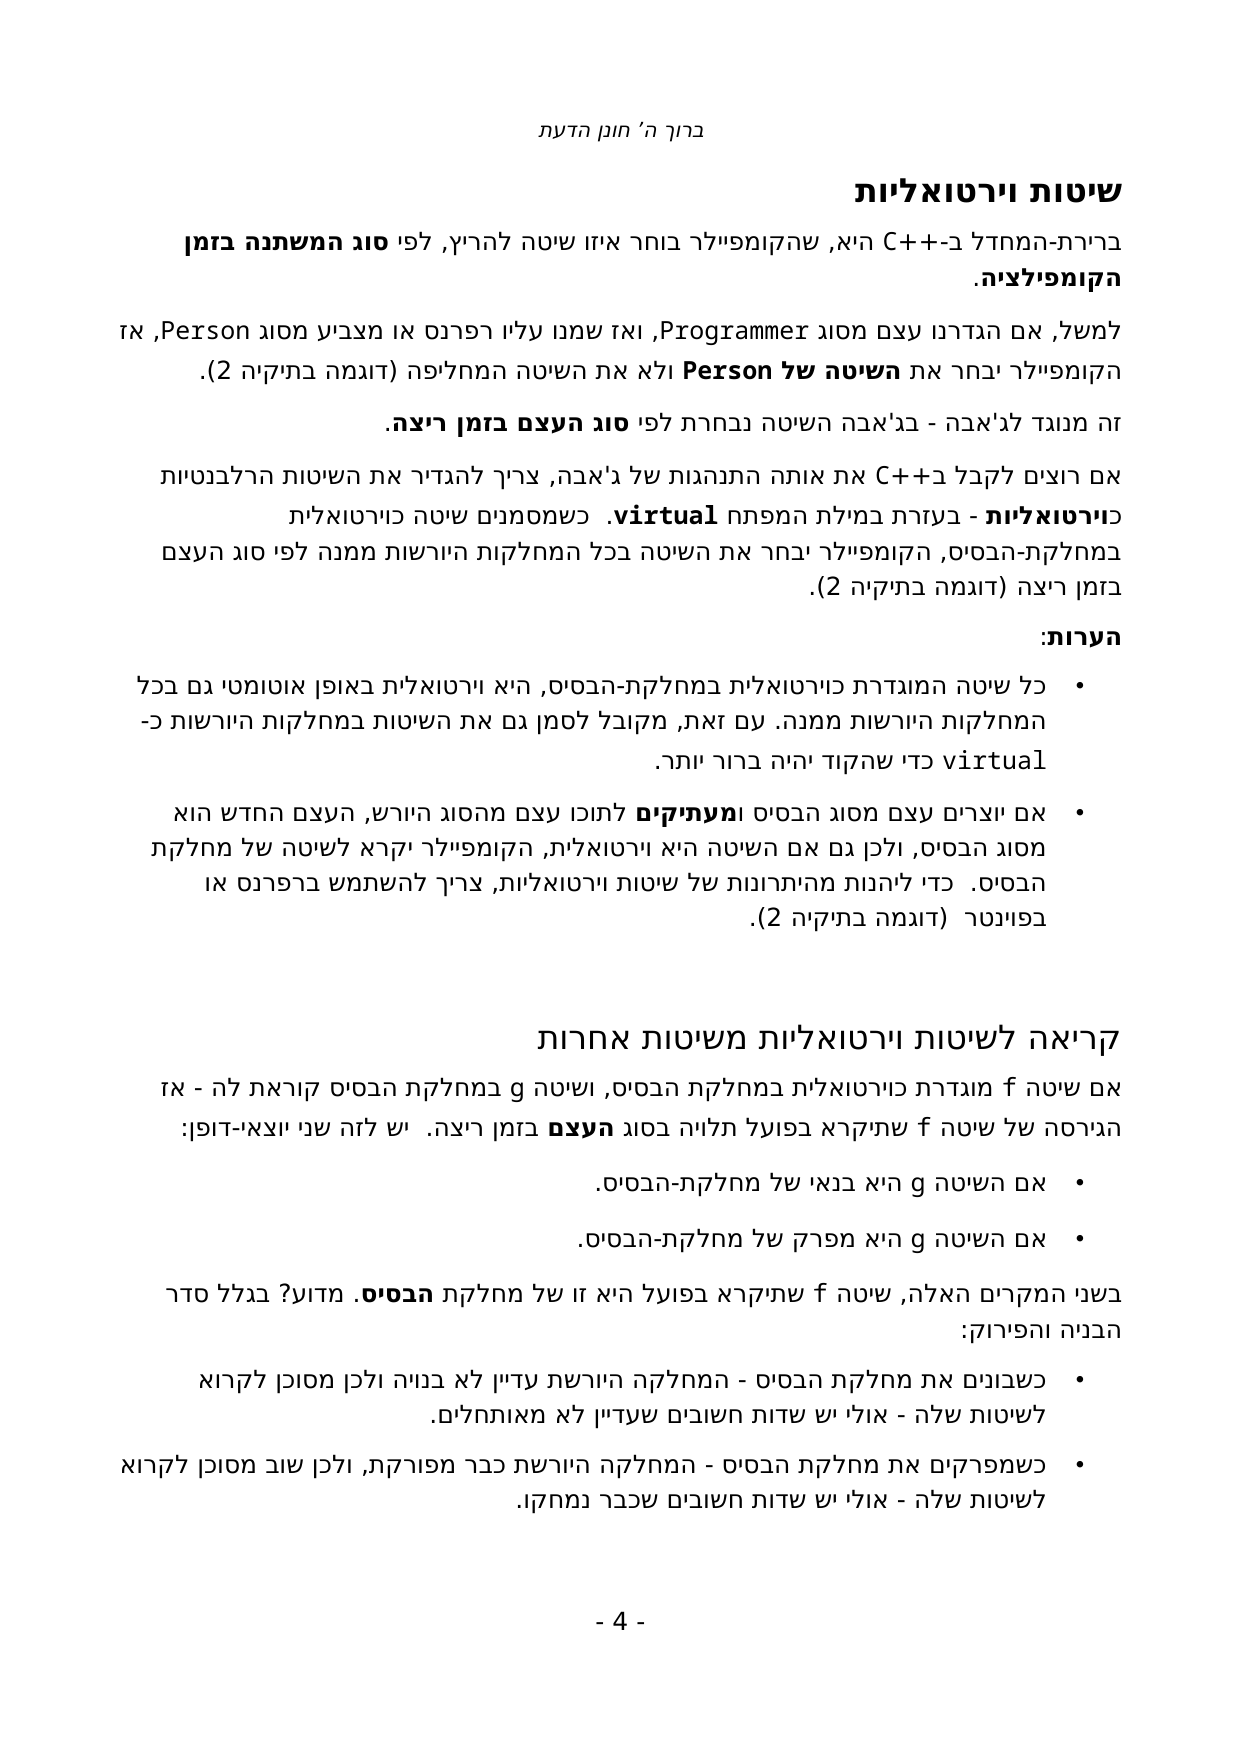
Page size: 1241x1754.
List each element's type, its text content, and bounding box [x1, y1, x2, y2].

list כשבונים את מחלקת הבסיס - המחלקה היורשת עדיין לא בנויה ולכן מסוכן לקרוא לשיטות שלה - אולי יש שדות חשובים שעדיין לא מאותחלים. [118, 1365, 1084, 1429]
list אם יוצרים עצם מסוג הבסיס ומעתיקים לתוכו עצם מהסוג היורש, העצם החדש הוא מסוג הבסיס, ולכן גם אם השיטה היא וירטואלית, הקומפיילר יקרא לשיטה של מחלקת הבסיס. כדי ליהנות מהיתרונות של שיטות וירטואליות, צריך להשתמש ברפרנס או בפוינטר (דוגמה בתיקיה 2). [118, 798, 1084, 932]
text הערות: [118, 622, 1122, 651]
text זה מנוגד לג'אבה - בג'אבה השיטה נבחרת לפי סוג העצם בזמן ריצה. [118, 408, 1122, 437]
list כל שיטה המוגדרת כוירטואלית במחלקת-הבסיס, היא וירטואלית באופן אוטומטי גם בכל המחלקות היורשות ממנה. עם זאת, מקובל לסמן גם את השיטות במחלקות היורשות כ-virtual כדי שהקוד יהיה ברור יותר. [118, 672, 1084, 777]
list כשמפרקים את מחלקת הבסיס - המחלקה היורשת כבר מפורקת, ולכן שוב מסוכן לקרוא לשיטות שלה - אולי יש שדות חשובים שכבר נמחקו. [118, 1450, 1084, 1514]
text למשל, אם הגדרנו עצם מסוג Programmer, ואז שמנו עליו רפרנס או מצביע מסוג Person, אז הקומפיילר יבחר את השיטה של Person ולא את השיטה המחליפה (דוגמה בתיקיה 2). [118, 313, 1122, 387]
text אם שיטה f מוגדרת כוירטואלית במחלקת הבסיס, ושיטה g במחלקת הבסיס קוראת לה - אז הגירסה של שיטה f שתיקרא בפועל תלויה בסוג העצם בזמן ריצה. יש לזה שני יוצאי-דופן: [118, 1070, 1122, 1144]
list אם השיטה g היא בנאי של מחלקת-הבסיס. [118, 1165, 1084, 1199]
list אם השיטה g היא מפרק של מחלקת-הבסיס. [118, 1220, 1084, 1254]
text ברירת-המחדל ב-++C היא, שהקומפיילר בוחר איזו שיטה להריץ, לפי סוג המשתנה בזמן הקומפילציה. [118, 223, 1122, 292]
text אם רוצים לקבל ב++C את אותה התנהגות של ג'אבה, צריך להגדיר את השיטות הרלבנטיות כוירטואליות - בעזרת במילת המפתח virtual. כשמסמנים שיטה כוירטואלית במחלקת-הבסיס, הקומפיילר יבחר את השיטה בכל המחלקות היורשות ממנה לפי סוג העצם בזמן ריצה (דוגמה בתיקיה 2). [118, 458, 1122, 602]
text בשני המקרים האלה, שיטה f שתיקרא בפועל היא זו של מחלקת הבסיס. מדוע? בגלל סדר הבניה והפירוק: [118, 1276, 1122, 1345]
subtitle קריאה לשיטות וירטואליות משיטות אחרות [118, 1018, 1122, 1057]
subtitle שיטות וירטואליות [118, 172, 1122, 211]
